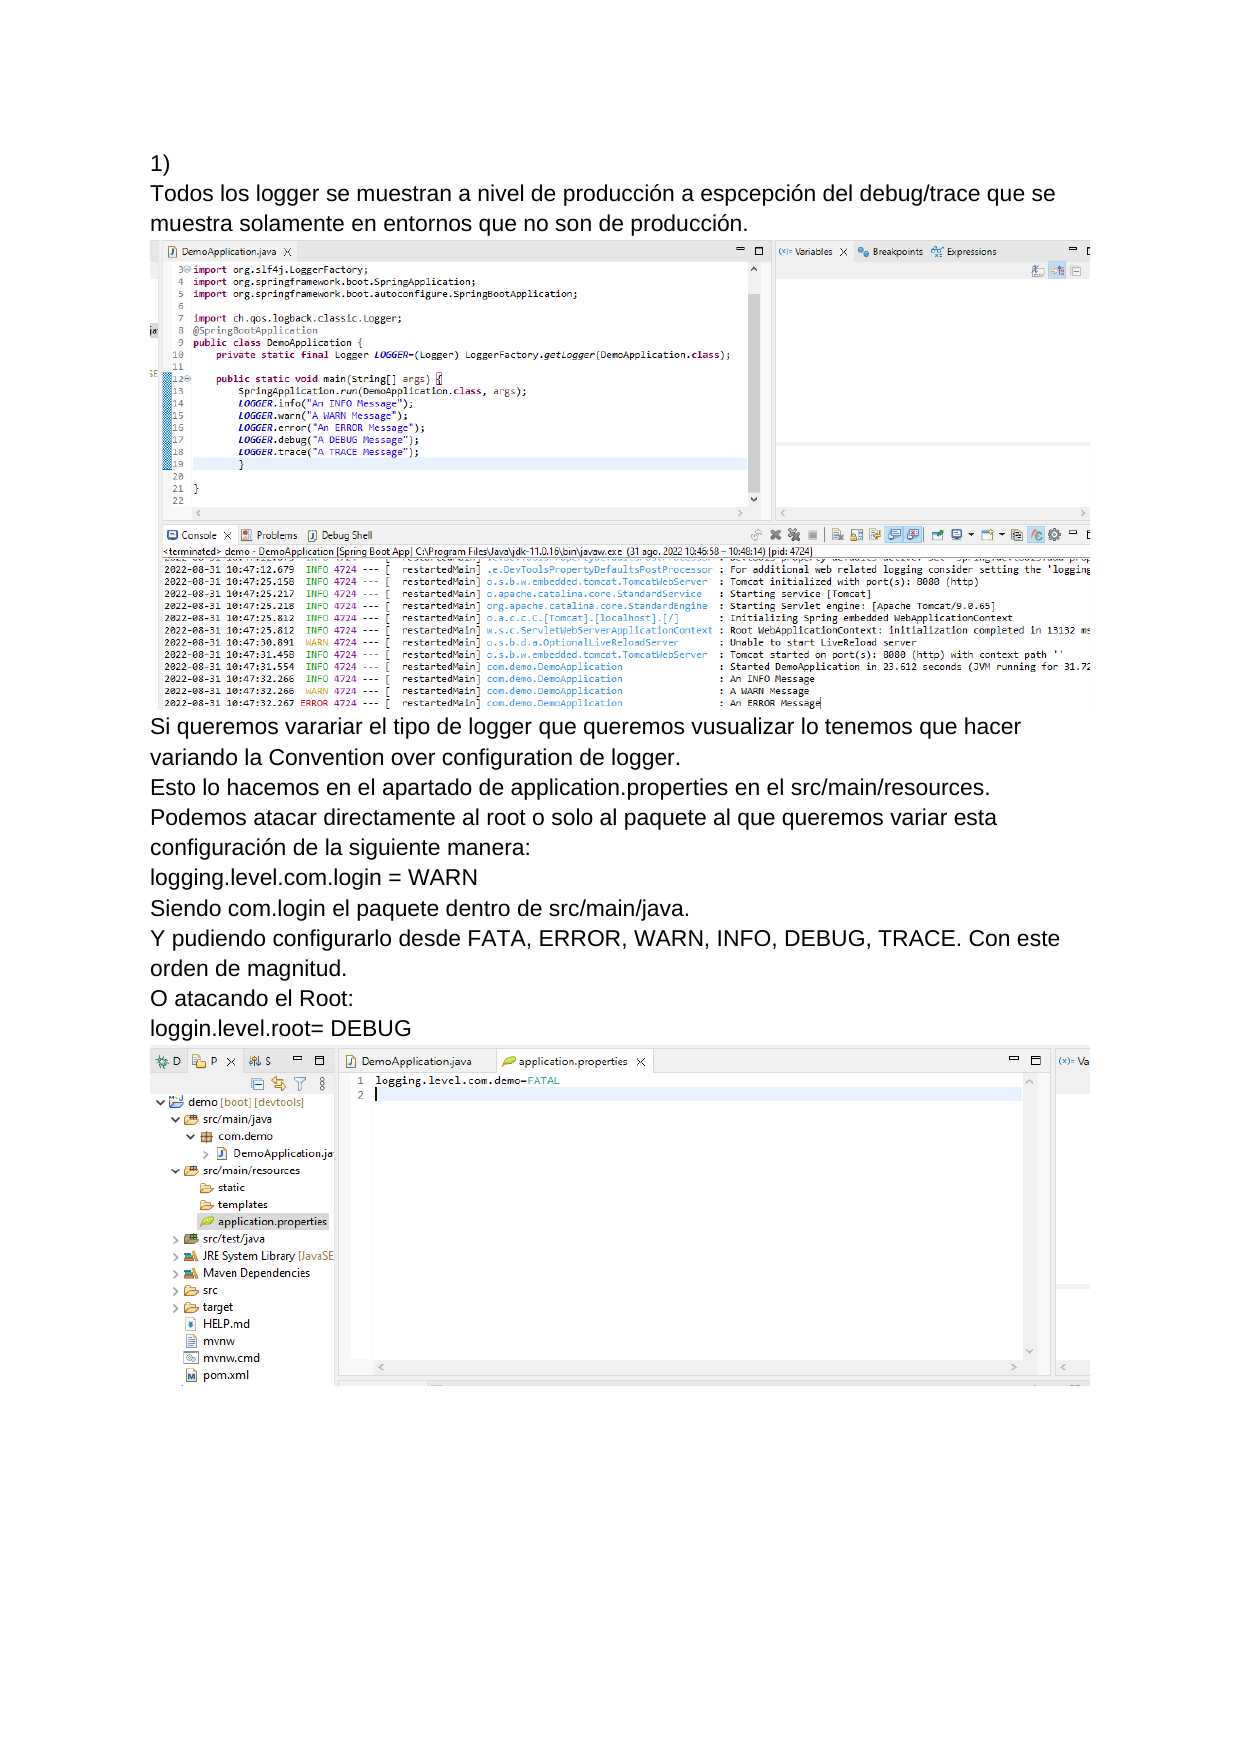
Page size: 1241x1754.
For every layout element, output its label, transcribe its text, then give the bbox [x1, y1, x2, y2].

picture [150, 1045, 1091, 1386]
text 1) [150, 150, 1090, 176]
text loggin.level.root= DEBUG [150, 1015, 1090, 1042]
text Todos los logger se muestran a nivel de producción a espcepción del debug/trace que se muestra solamente en entornos que no son de producción. [150, 180, 1090, 237]
text Siendo com.login el paquete dentro de src/main/java. [150, 894, 1090, 921]
text Y pudiendo configurarlo desde FATA, ERROR, WARN, INFO, DEBUG, TRACE. Con este orden de magnitud. [150, 925, 1090, 981]
text Si queremos varariar el tipo de logger que queremos vusualizar lo tenemos que hacer variando la Convention over configuration de logger. [150, 713, 1090, 770]
text O atacando el Root: [150, 985, 1090, 1011]
text Esto lo hacemos en el apartado de application.properties en el src/main/resources. Podemos atacar directamente al root o solo al paquete al que queremos variar esta configuración de la siguiente manera: [150, 774, 1090, 860]
text logging.level.com.login = WARN [150, 864, 1090, 891]
picture [150, 240, 1091, 710]
